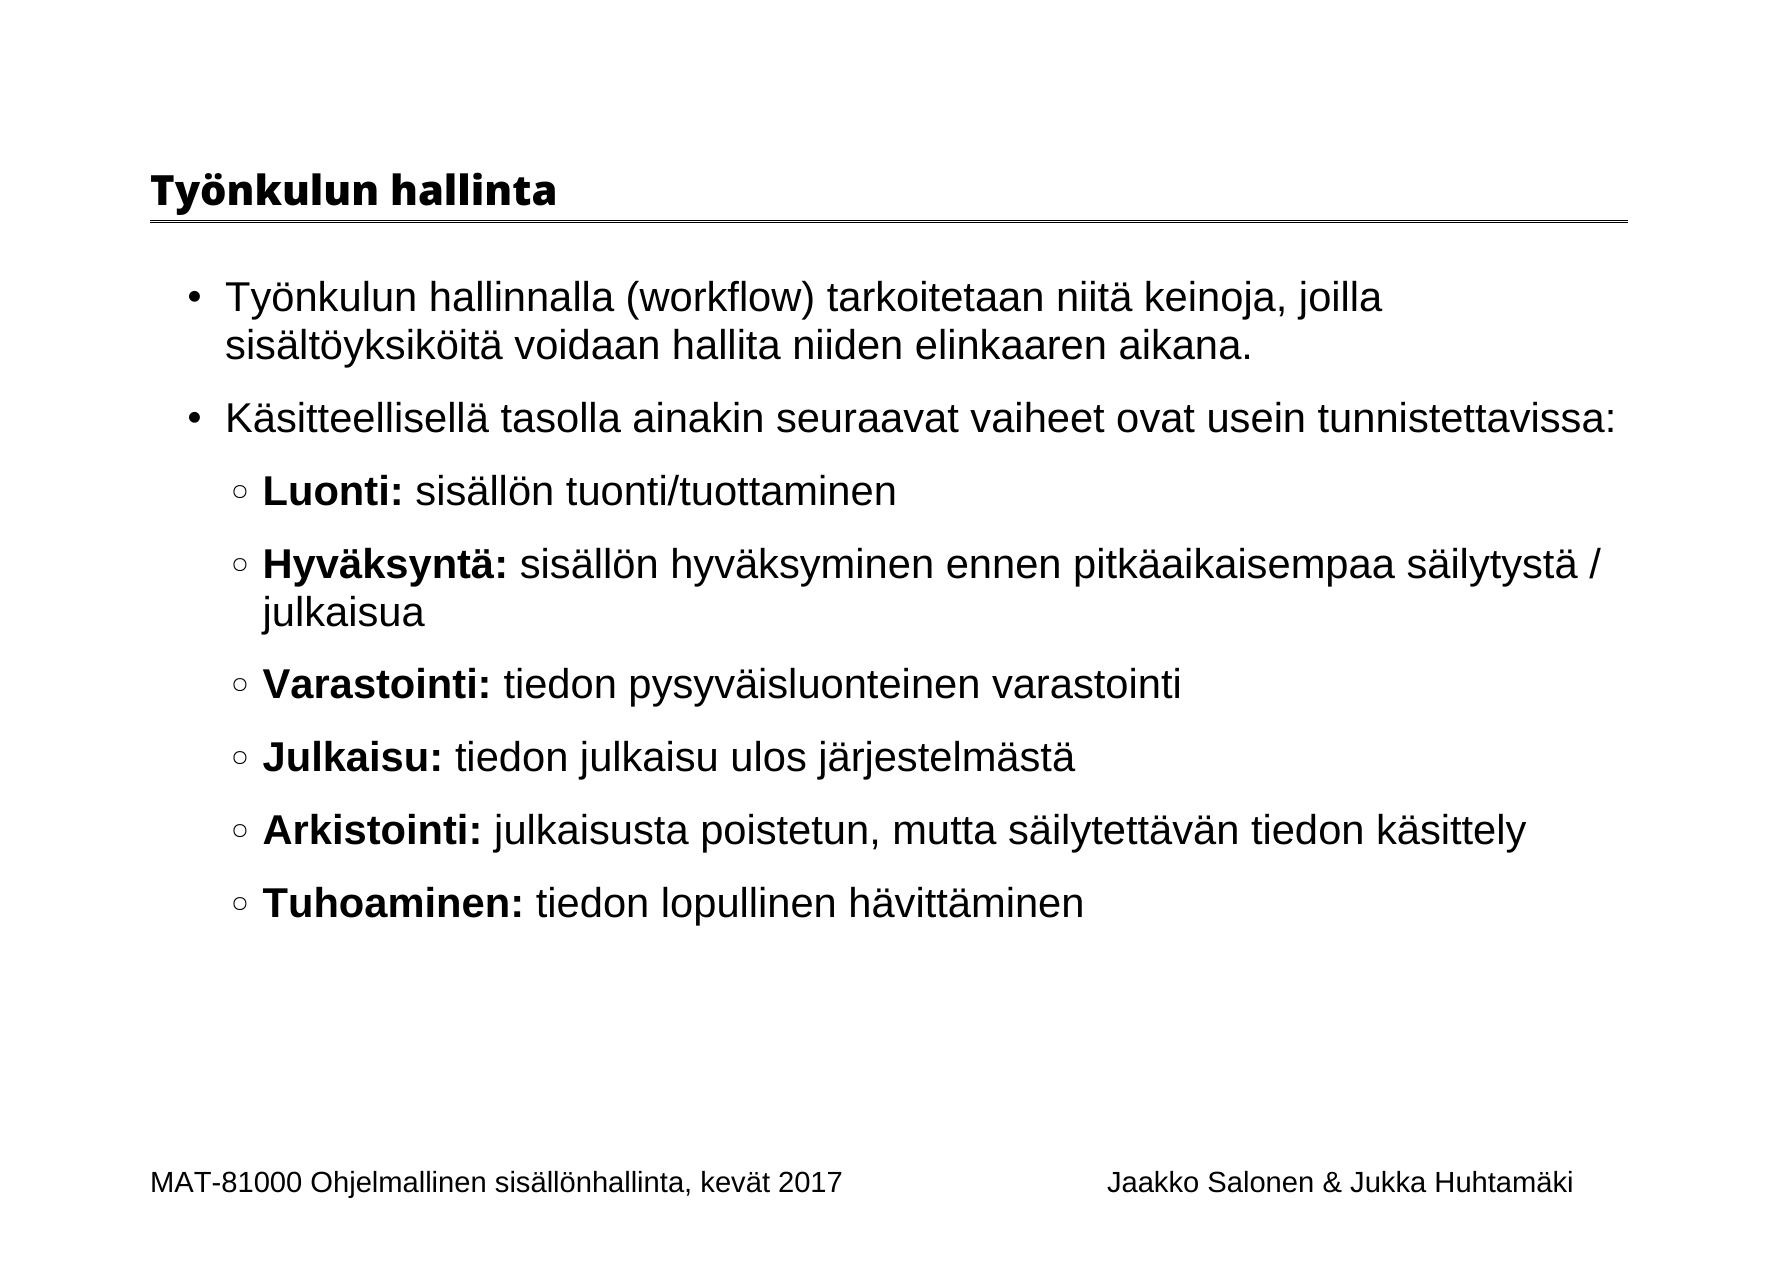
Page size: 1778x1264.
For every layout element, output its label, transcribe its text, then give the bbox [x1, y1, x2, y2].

list Varastointi: tiedon pysyväisluonteinen varastointi [225, 660, 1628, 708]
list Tuhoaminen: tiedon lopullinen hävittäminen [225, 879, 1628, 927]
list Hyväksyntä: sisällön hyväksyminen ennen pitkäaikaisempaa säilytystä / julkaisua [225, 539, 1628, 635]
list Käsitteellisellä tasolla ainakin seuraavat vaiheet ovat usein tunnistettavissa: [187, 393, 1628, 441]
subtitle Työnkulun hallinta [150, 161, 1628, 220]
list Arkistointi: julkaisusta poistetun, mutta säilytettävän tiedon käsittely [225, 806, 1628, 854]
list Julkaisu: tiedon julkaisu ulos järjestelmästä [225, 733, 1628, 781]
list Työnkulun hallinnalla (workflow) tarkoitetaan niitä keinoja, joilla sisältöyksiköitä voidaan hallita niiden elinkaaren aikana. [187, 272, 1628, 368]
list Luonti: sisällön tuonti/tuottaminen [225, 466, 1628, 514]
